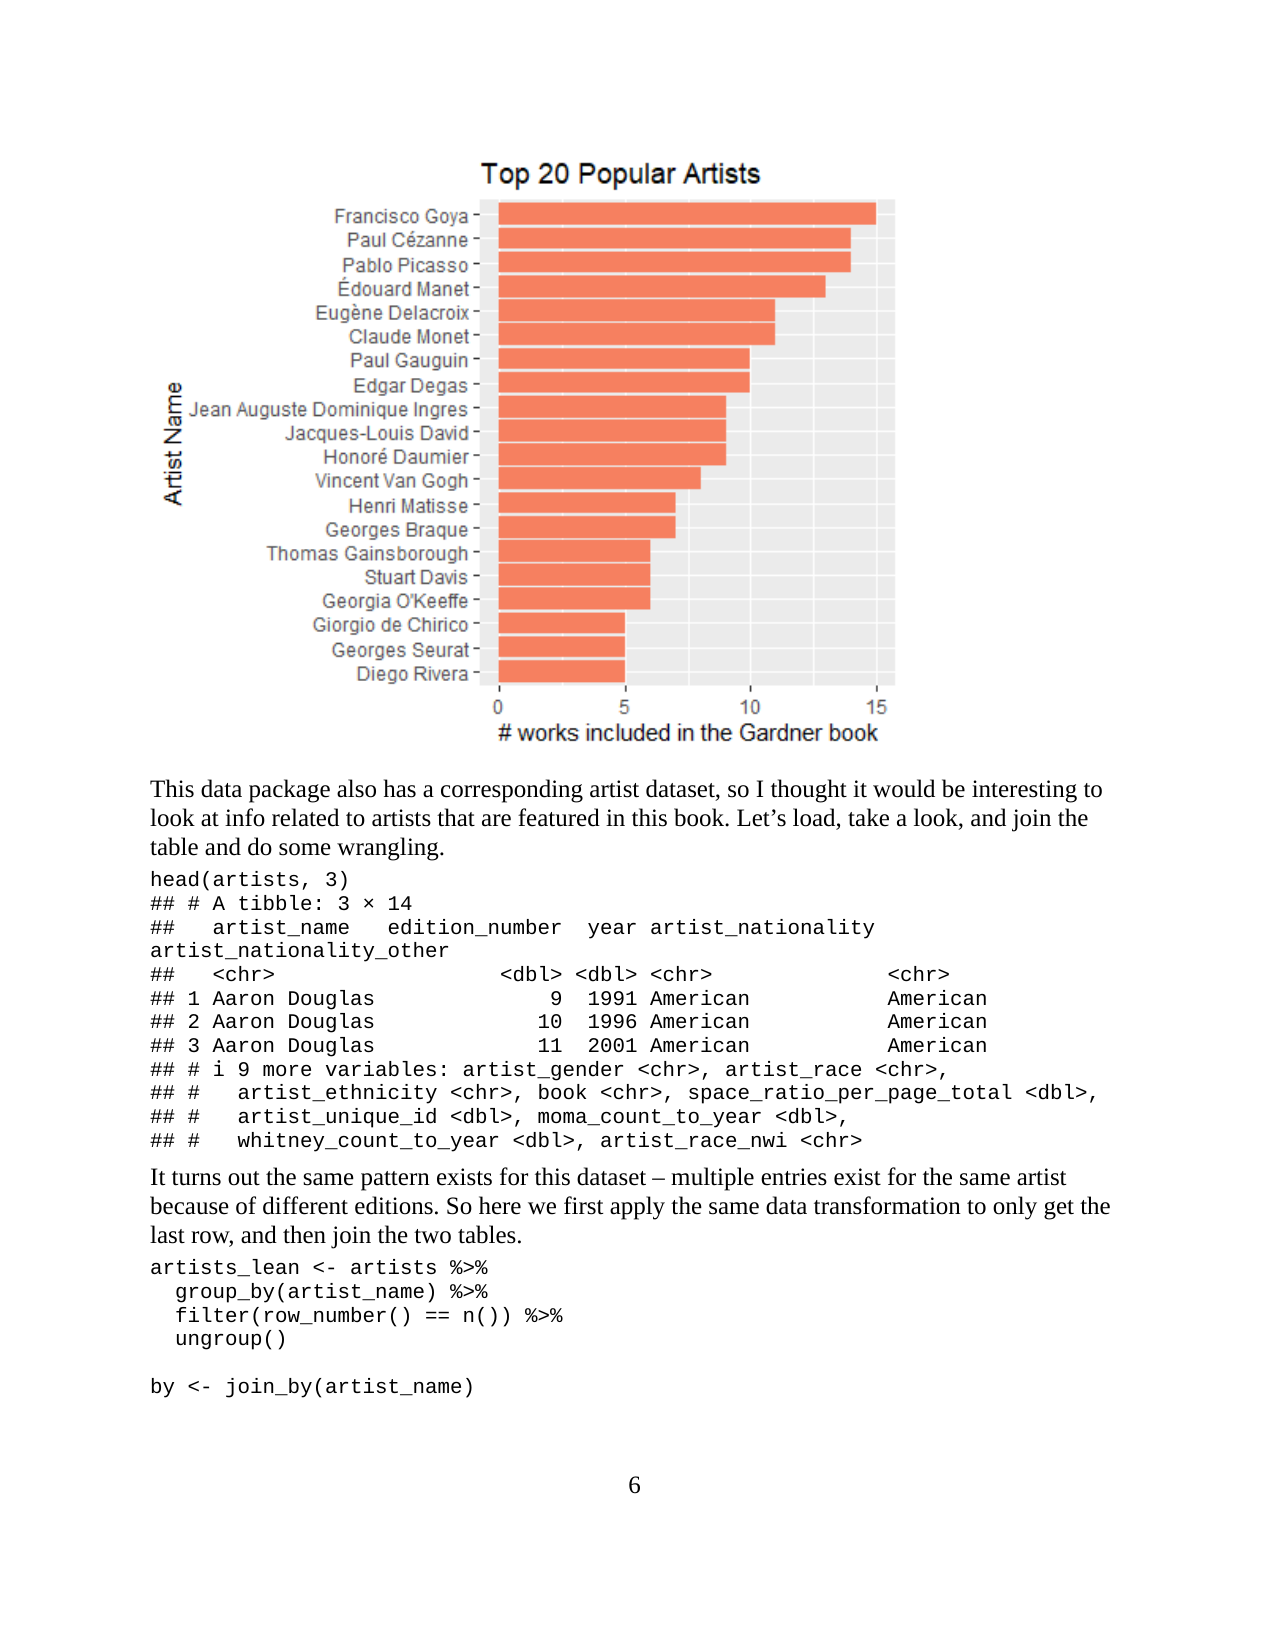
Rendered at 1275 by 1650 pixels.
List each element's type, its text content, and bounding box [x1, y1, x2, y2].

text ## artist_name edition_number year artist_nationality artist_nationality_other [150, 917, 1125, 964]
text head(artists, 3) [150, 869, 1125, 893]
text It turns out the same pattern exists for this dataset – multiple entries exist for the same artist because of different editions. So here we first apply the same data transformation to only get the last row, and then join the two tables. [150, 1162, 1125, 1248]
text ## # whitney_count_to_year <dbl>, artist_race_nwi <chr> [150, 1129, 1125, 1153]
text ## # artist_unique_id <dbl>, moma_count_to_year <dbl>, [150, 1106, 1125, 1129]
text This data package also has a corresponding artist dataset, so I thought it would be interesting to look at info related to artists that are featured in this book. Let’s load, take a look, and join the table and do some wrangling. [150, 774, 1125, 861]
text filter(row_number() == n()) %>% [150, 1305, 1125, 1328]
text ungroup() [150, 1328, 1125, 1352]
text group_by(artist_name) %>% [150, 1281, 1125, 1305]
picture [150, 150, 908, 757]
text ## 2 Aaron Douglas 10 1996 American American [150, 1011, 1125, 1035]
text ## 3 Aaron Douglas 11 2001 American American [150, 1035, 1125, 1059]
text ## # ℹ 9 more variables: artist_gender <chr>, artist_race <chr>, [150, 1059, 1125, 1082]
text ## # A tibble: 3 × 14 [150, 893, 1125, 917]
text ## 1 Aaron Douglas 9 1991 American American [150, 988, 1125, 1011]
text ## <chr> <dbl> <dbl> <chr> <chr> [150, 964, 1125, 988]
text ## # artist_ethnicity <chr>, book <chr>, space_ratio_per_page_total <dbl>, [150, 1082, 1125, 1106]
text by <- join_by(artist_name) [150, 1376, 1125, 1399]
text artists_lean <- artists %>% [150, 1257, 1125, 1281]
